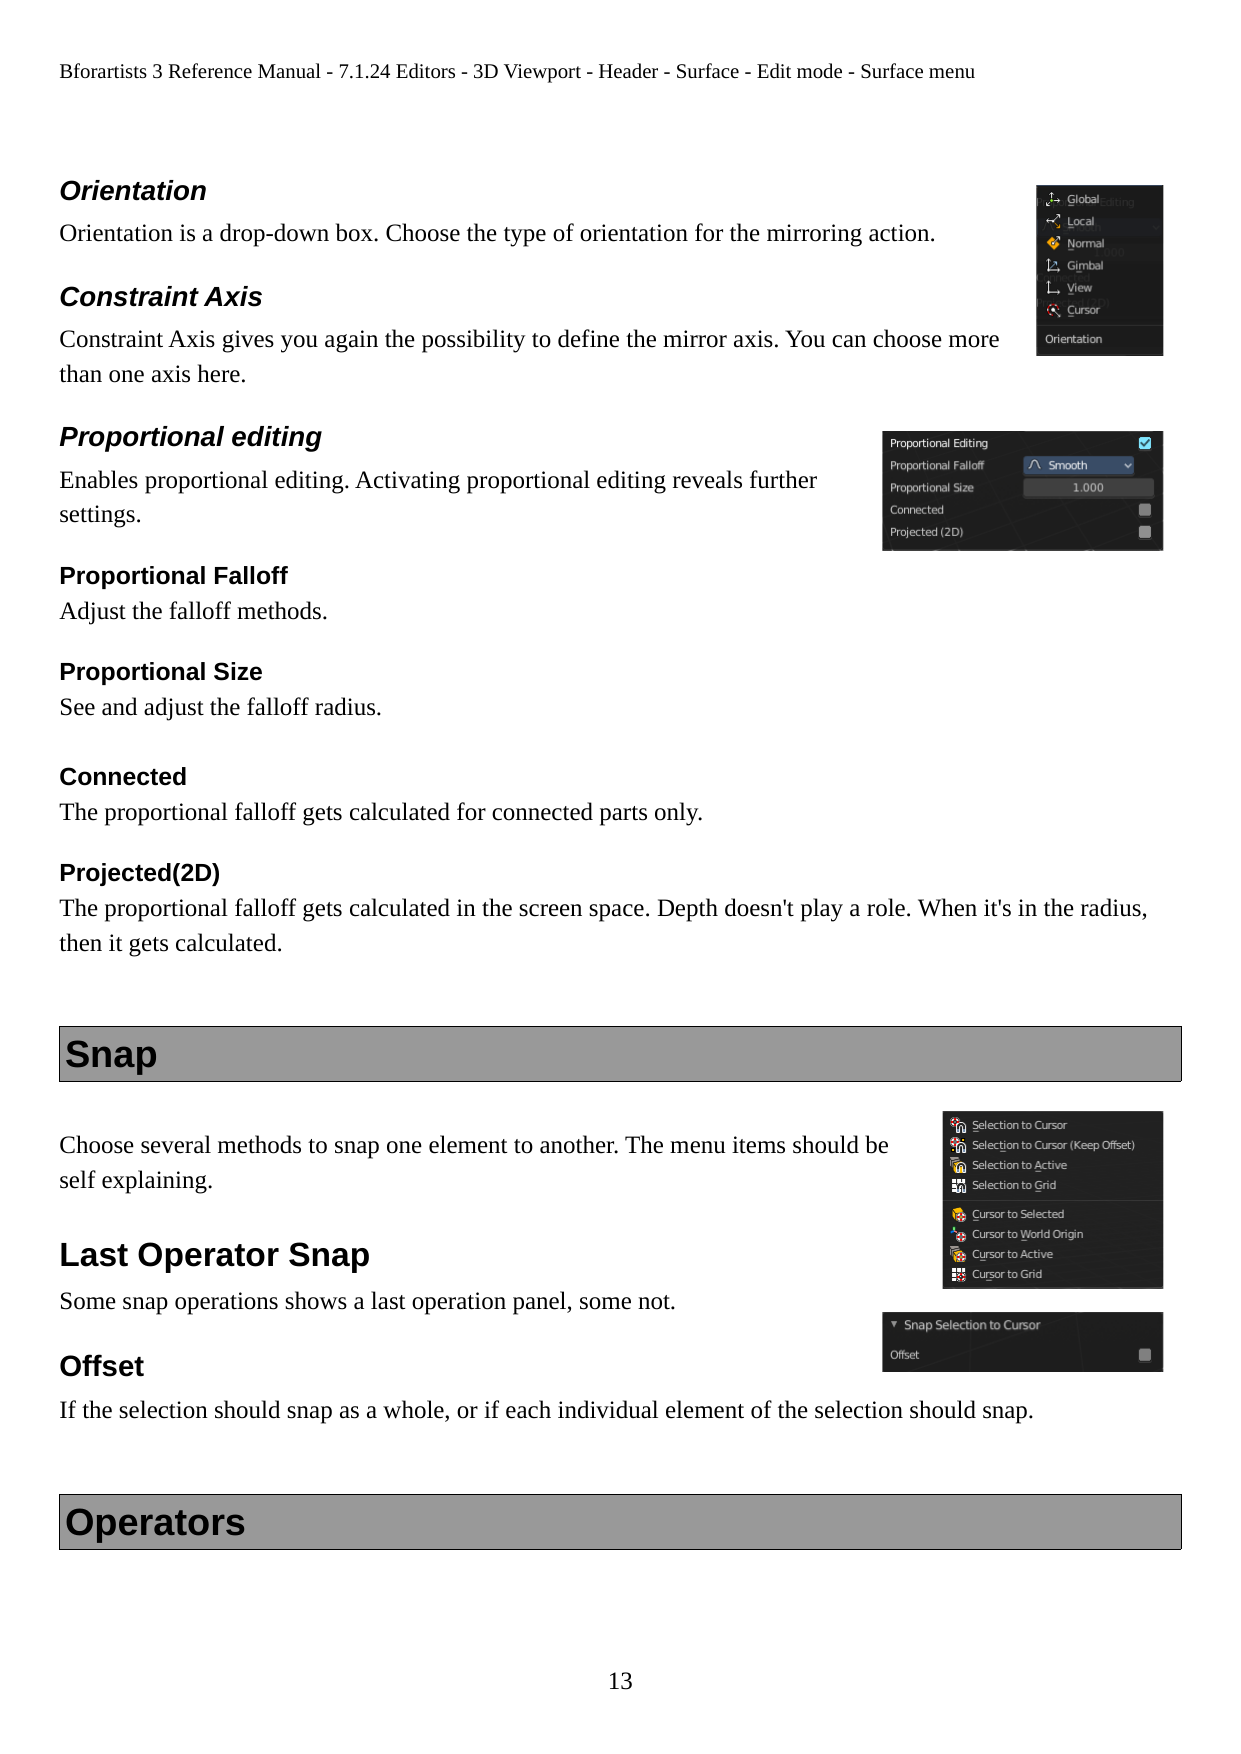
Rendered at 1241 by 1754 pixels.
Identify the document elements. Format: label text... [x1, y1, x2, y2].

subtitle Projected(2D) [59, 858, 1181, 887]
text Choose several methods to snap one element to another. The menu items should be self explaining. [59, 1130, 942, 1193]
text Enables proportional editing. Activating proportional editing reveals further settings. [59, 465, 882, 528]
table_header Snap [60, 1027, 1181, 1081]
subtitle Proportional Falloff [59, 561, 1181, 589]
subtitle [1164, 1234, 1181, 1273]
picture [882, 1312, 1164, 1372]
subtitle Last Operator Snap [59, 1234, 942, 1273]
picture [1036, 185, 1164, 356]
text The proportional falloff gets calculated in the screen space. Depth doesn't play a role. When it's in the radius, then it gets calculated. [59, 893, 1181, 956]
subtitle Proportional editing [59, 421, 1181, 452]
text The proportional falloff gets calculated for connected parts only. [59, 797, 1181, 826]
text Orientation is a drop-down box. Choose the type of orientation for the mirroring action. [59, 218, 1036, 247]
text See and adjust the falloff radius. [59, 692, 1181, 721]
text Constraint Axis gives you again the possibility to define the mirror axis. You can choose more than one axis here. [59, 324, 1181, 388]
subtitle Proportional Size [59, 657, 1181, 686]
text If the selection should snap as a whole, or if each individual element of the selection should snap. [59, 1396, 1181, 1424]
text Adjust the falloff methods. [59, 596, 1181, 624]
text Some snap operations shows a last operation panel, some not. [59, 1286, 1181, 1314]
subtitle Constraint Axis [59, 280, 1036, 312]
subtitle Offset [59, 1349, 1181, 1383]
table_header Operators [60, 1495, 1181, 1549]
subtitle [1164, 280, 1181, 312]
picture [942, 1111, 1164, 1289]
subtitle Connected [59, 762, 1181, 791]
subtitle Orientation [59, 174, 1181, 206]
picture [882, 431, 1164, 551]
